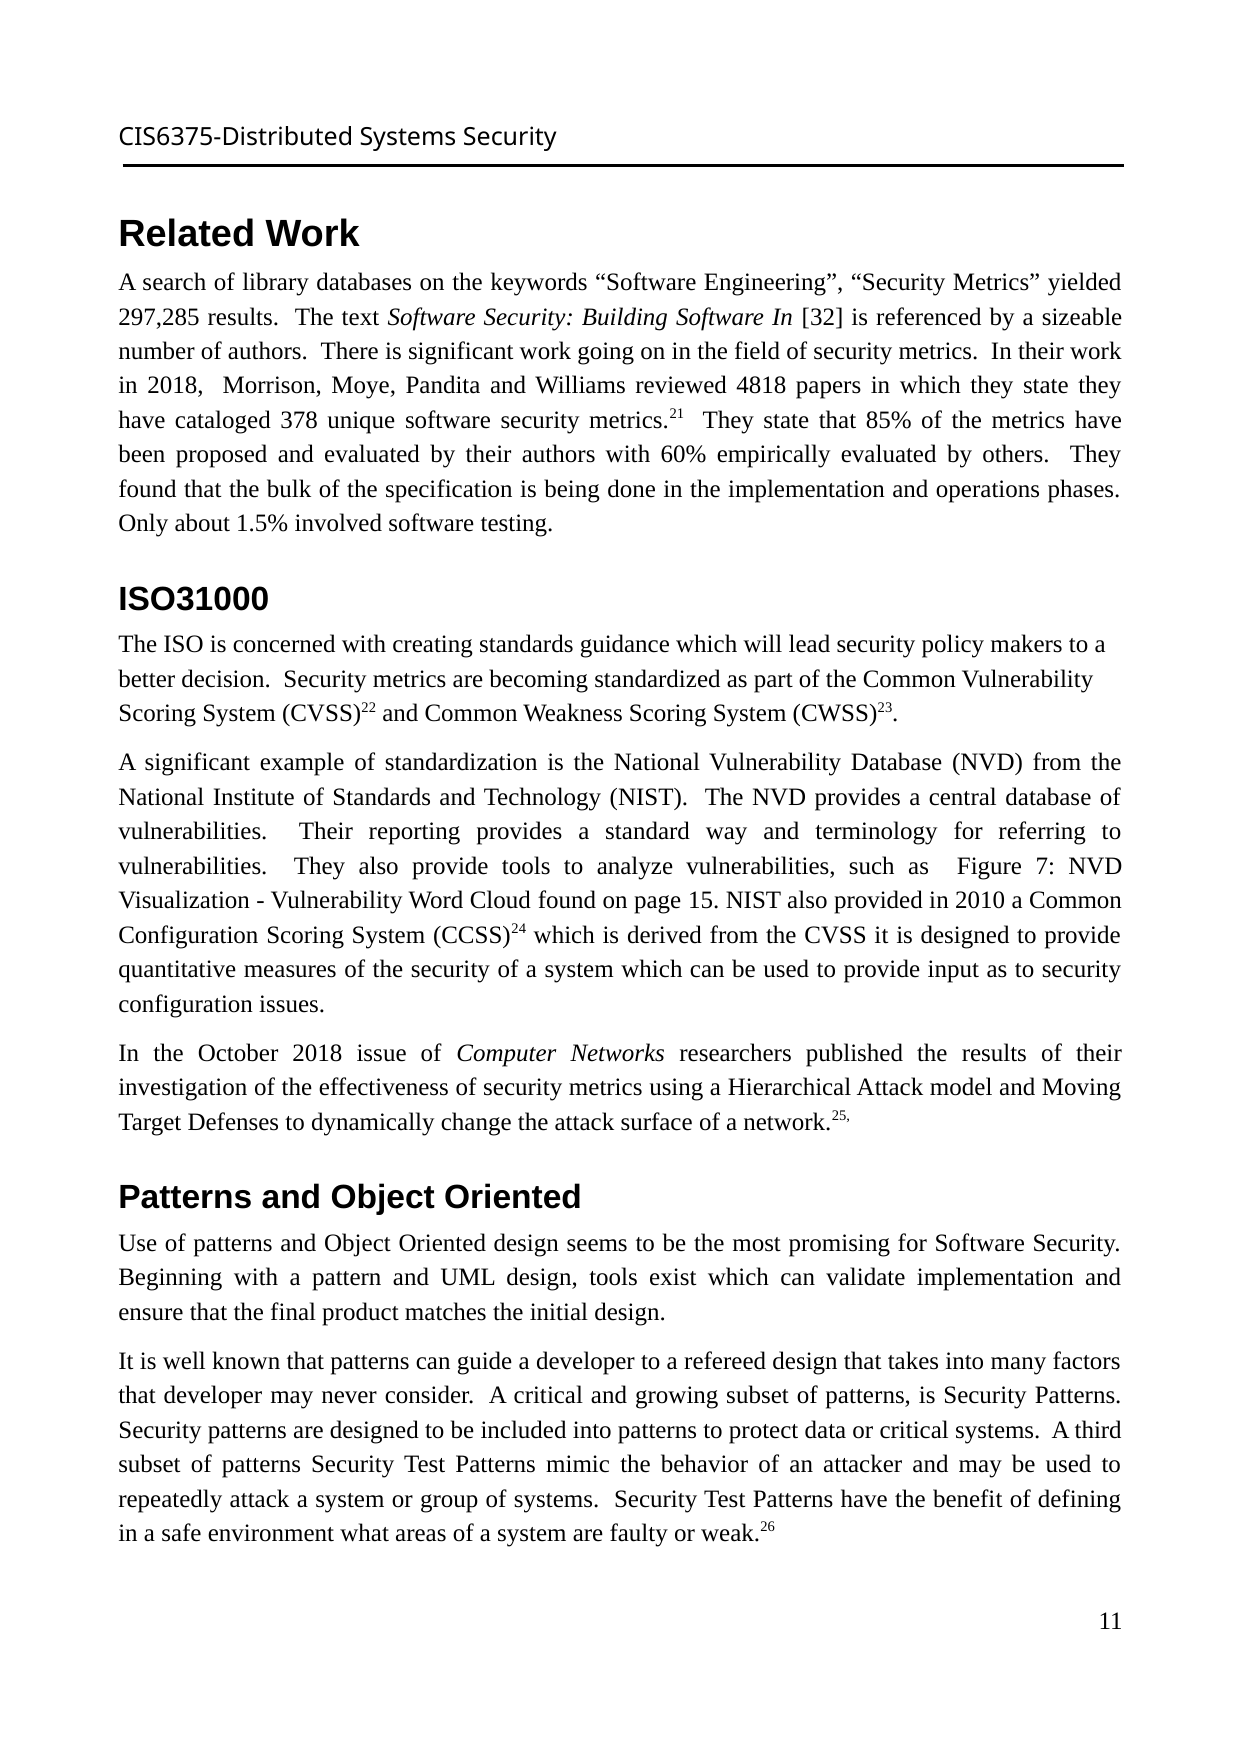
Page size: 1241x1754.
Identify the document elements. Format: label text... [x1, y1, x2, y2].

text The ISO is concerned with creating standards guidance which will lead security policy makers to a better decision. Security metrics are becoming standardized as part of the Common Vulnerability Scoring System (CVSS) and Common Weakness Scoring System (CWSS). [118, 629, 1122, 727]
subtitle ISO31000 [118, 578, 1122, 617]
subtitle Related Work [118, 211, 1122, 254]
subtitle Patterns and Object Oriented [118, 1177, 1122, 1215]
text It is well known that patterns can guide a developer to a refereed design that takes into many factors that developer may never consider. A critical and growing subset of patterns, is Security Patterns. Security patterns are designed to be included into patterns to protect data or critical systems. A third subset of patterns Security Test Patterns mimic the behavior of an attacker and may be used to repeatedly attack a system or group of systems. Security Test Patterns have the benefit of defining in a safe environment what areas of a system are faulty or weak. [118, 1346, 1122, 1547]
text A search of library databases on the keywords “Software Engineering”, “Security Metrics” yielded 297,285 results. The text Software Security: Building Software In [32] is referenced by a sizeable number of authors. There is significant work going on in the field of security metrics. In their work in 2018, Morrison, Moye, Pandita and Williams reviewed 4818 papers in which they state they have cataloged 378 unique software security metrics. They state that 85% of the metrics have been proposed and evaluated by their authors with 60% empirically evaluated by others. They found that the bulk of the specification is being done in the implementation and operations phases. Only about 1.5% involved software testing. [118, 267, 1122, 537]
text A significant example of standardization is the National Vulnerability Database (NVD) from the National Institute of Standards and Technology (NIST). The NVD provides a central database of vulnerabilities. Their reporting provides a standard way and terminology for referring to vulnerabilities. They also provide tools to analyze vulnerabilities, such as Figure 7: NVD Visualization - Vulnerability Word Cloud found on page 15. NIST also provided in 2010 a Common Configuration Scoring System (CCSS) which is derived from the CVSS it is designed to provide quantitative measures of the security of a system which can be used to provide input as to security configuration issues. [118, 747, 1122, 1018]
text In the October 2018 issue of Computer Networks researchers published the results of their investigation of the effectiveness of security metrics using a Hierarchical Attack model and Moving Target Defenses to dynamically change the attack surface of a network., [118, 1038, 1122, 1136]
text Use of patterns and Object Oriented design seems to be the most promising for Software Security. Beginning with a pattern and UML design, tools exist which can validate implementation and ensure that the final product matches the initial design. [118, 1228, 1122, 1326]
